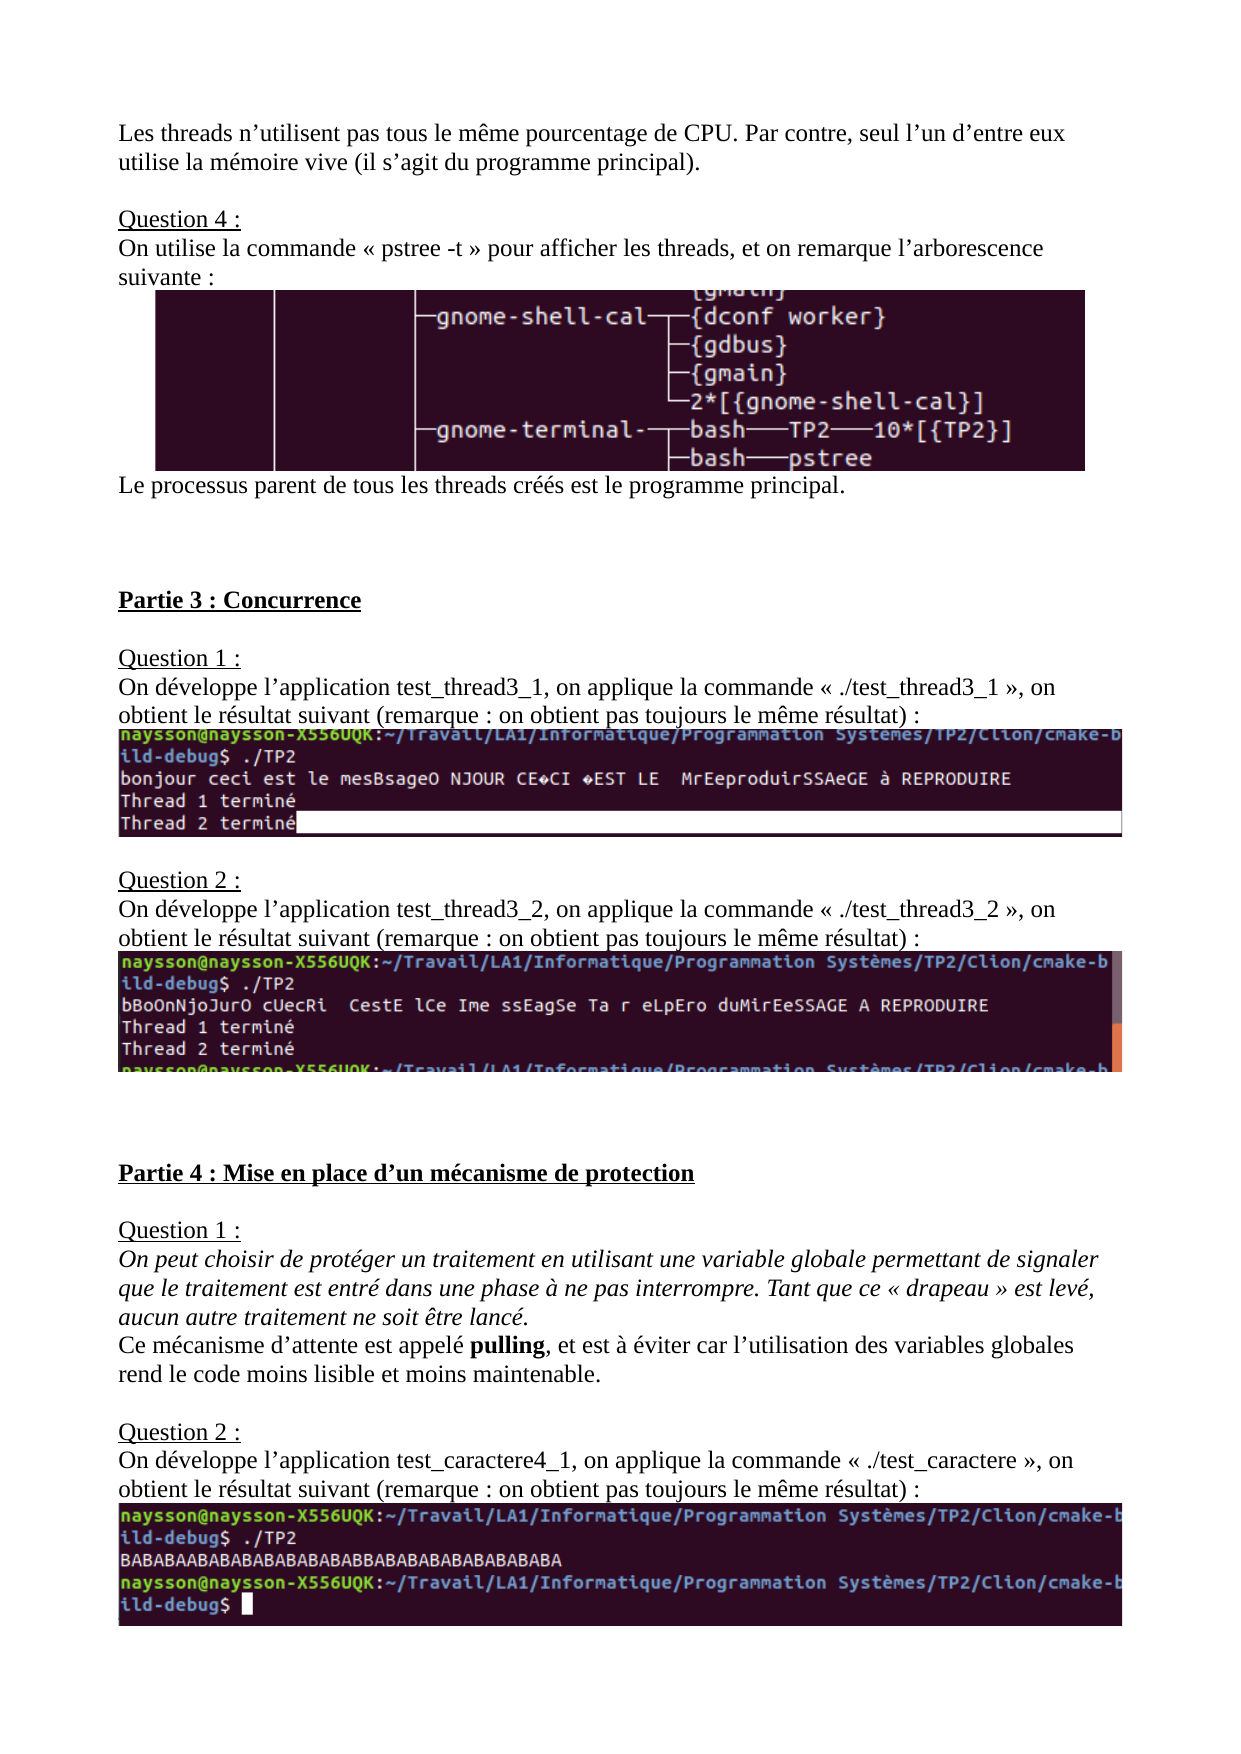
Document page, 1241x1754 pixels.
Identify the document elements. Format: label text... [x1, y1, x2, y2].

text On utilise la commande « pstree -t » pour afficher les threads, et on remarque l’arborescence suivante : [118, 233, 1122, 291]
text Question 2 : [118, 865, 1122, 894]
text Question 1 : [118, 1216, 1122, 1244]
text On développe l’application test_thread3_2, on applique la commande « ./test_thread3_2 », on obtient le résultat suivant (remarque : on obtient pas toujours le même résultat) : [118, 894, 1122, 951]
text Les threads n’utilisent pas tous le même pourcentage de CPU. Par contre, seul l’un d’entre eux utilise la mémoire vive (il s’agit du programme principal). [118, 118, 1122, 176]
text On développe l’application test_caractere4_1, on applique la commande « ./test_caractere », on obtient le résultat suivant (remarque : on obtient pas toujours le même résultat) : [118, 1446, 1122, 1503]
text On développe l’application test_thread3_1, on applique la commande « ./test_thread3_1 », on obtient le résultat suivant (remarque : on obtient pas toujours le même résultat) : [118, 672, 1122, 729]
picture [118, 729, 1123, 837]
picture [155, 290, 1085, 471]
text Ce mécanisme d’attente est appelé pulling, et est à éviter car l’utilisation des variables globales rend le code moins lisible et moins maintenable. [118, 1331, 1122, 1388]
text On peut choisir de protéger un traitement en utilisant une variable globale permettant de signaler que le traitement est entré dans une phase à ne pas interrompre. Tant que ce « drapeau » est levé, [118, 1244, 1122, 1302]
text aucun autre traitement ne soit être lancé. [118, 1302, 1122, 1331]
picture [118, 1503, 1123, 1626]
text Question 2 : [118, 1417, 1122, 1446]
picture [118, 951, 1123, 1072]
text Question 1 : [118, 643, 1122, 672]
text Question 4 : [118, 204, 1122, 233]
text Le processus parent de tous les threads créés est le programme principal. [118, 291, 1122, 499]
text Partie 3 : Concurrence [118, 585, 1122, 614]
text Partie 4 : Mise en place d’un mécanisme de protection [118, 1158, 1122, 1187]
